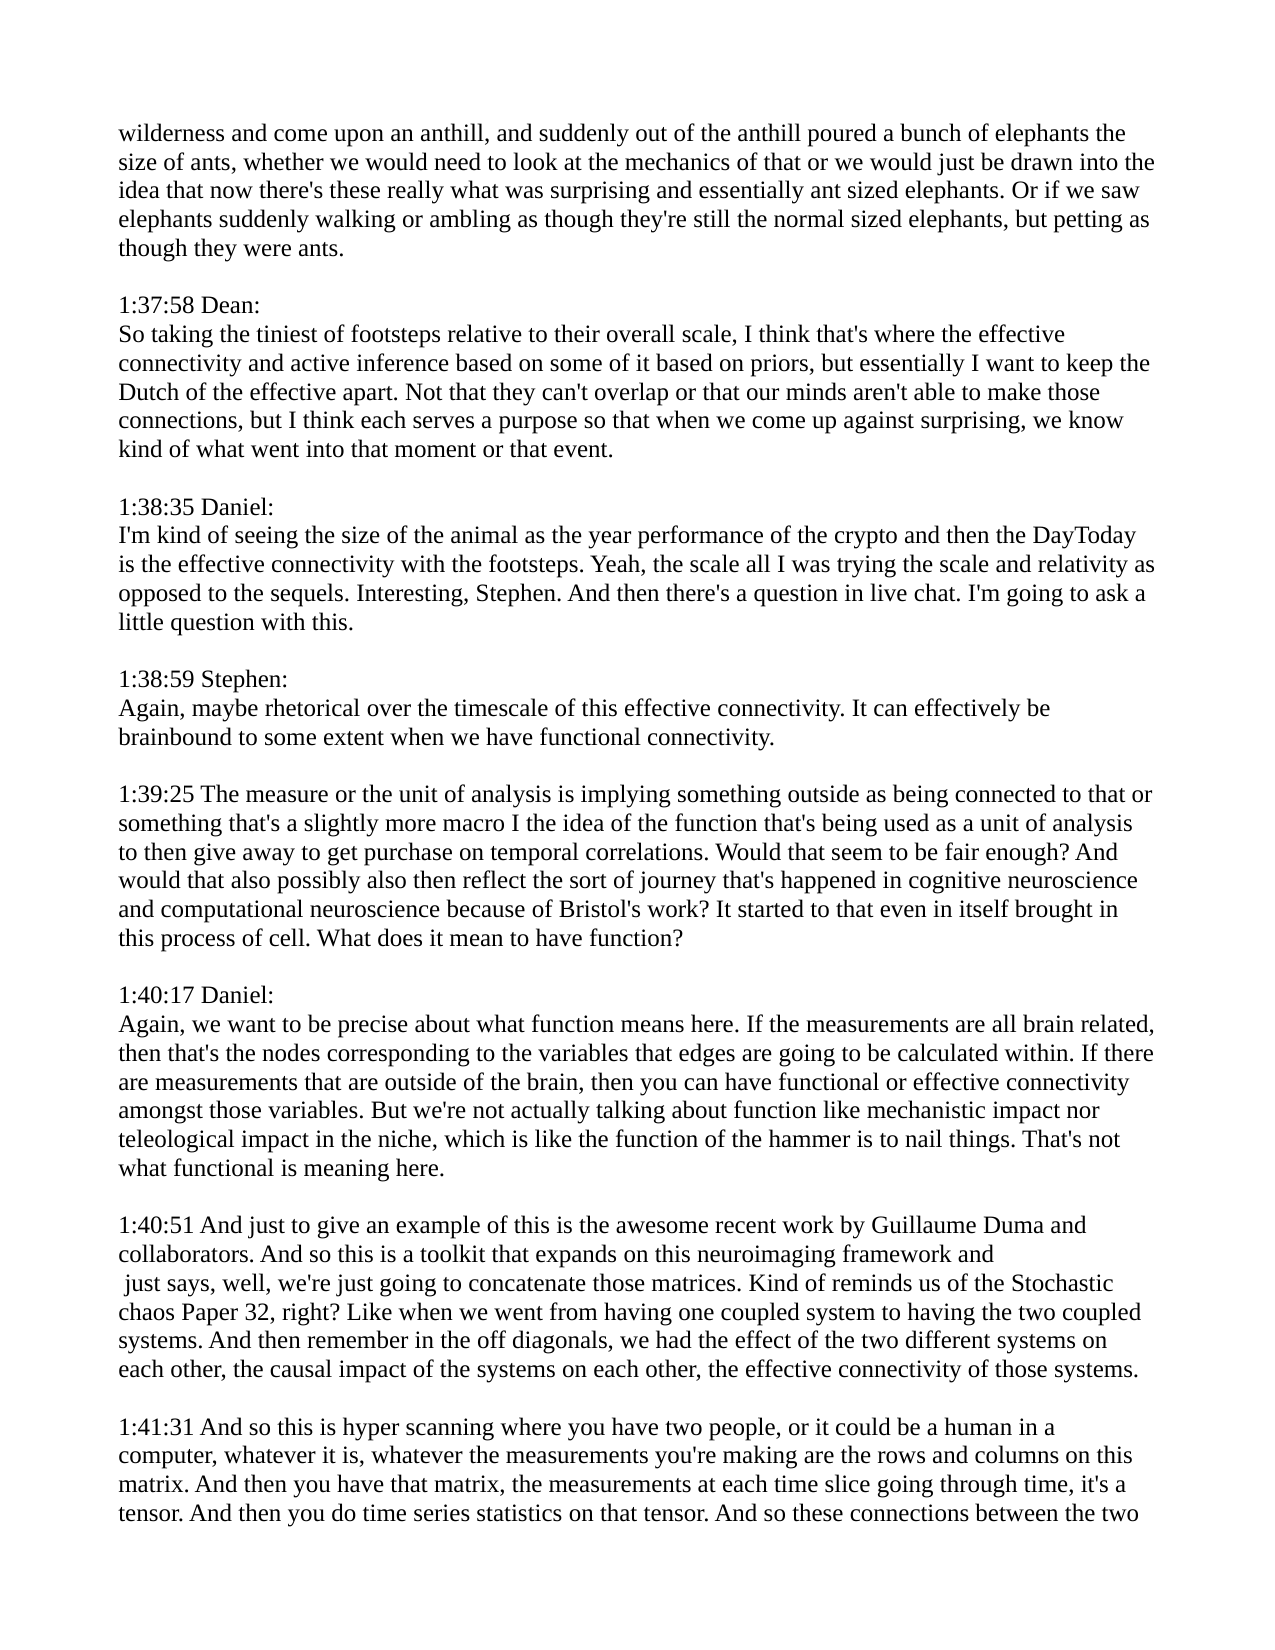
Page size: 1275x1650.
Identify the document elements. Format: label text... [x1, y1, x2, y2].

text just says, well, we're just going to concatenate those matrices. Kind of reminds us of the Stochastic chaos Paper 32, right? Like when we went from having one coupled system to having the two coupled systems. And then remember in the off diagonals, we had the effect of the two different systems on each other, the causal impact of the systems on each other, the effective connectivity of those systems. 1:41:31 And so this is hyper scanning where you have two people, or it could be a human in a computer, whatever it is, whatever the measurements you're making are the rows and columns on this matrix. And then you have that matrix, the measurements at each time slice going through time, it's a tensor. And then you do time series statistics on that tensor. And so these connections between the two [118, 1268, 1157, 1527]
text wilderness and come upon an anthill, and suddenly out of the anthill poured a bunch of elephants the size of ants, whether we would need to look at the mechanics of that or we would just be drawn into the idea that now there's these really what was surprising and essentially ant sized elephants. Or if we saw elephants suddenly walking or ambling as though they're still the normal sized elephants, but petting as though they were ants. 1:37:58 Dean: So taking the tiniest of footsteps relative to their overall scale, I think that's where the effective connectivity and active inference based on some of it based on priors, but essentially I want to keep the Dutch of the effective apart. Not that they can't overlap or that our minds aren't able to make those connections, but I think each serves a purpose so that when we come up against surprising, we know kind of what went into that moment or that event. 1:38:35 Daniel: I'm kind of seeing the size of the animal as the year performance of the crypto and then the DayToday is the effective connectivity with the footsteps. Yeah, the scale all I was trying the scale and relativity as opposed to the sequels. Interesting, Stephen. And then there's a question in live chat. I'm going to ask a little question with this. 1:38:59 Stephen: Again, maybe rhetorical over the timescale of this effective connectivity. It can effectively be brainbound to some extent when we have functional connectivity. 1:39:25 The measure or the unit of analysis is implying something outside as being connected to that or something that's a slightly more macro I the idea of the function that's being used as a unit of analysis to then give away to get purchase on temporal correlations. Would that seem to be fair enough? And would that also possibly also then reflect the sort of journey that's happened in cognitive neuroscience and computational neuroscience because of Bristol's work? It started to that even in itself brought in this process of cell. What does it mean to have function? 1:40:17 Daniel: Again, we want to be precise about what function means here. If the measurements are all brain related, then that's the nodes corresponding to the variables that edges are going to be calculated within. If there are measurements that are outside of the brain, then you can have functional or effective connectivity amongst those variables. But we're not actually talking about function like mechanistic impact nor teleological impact in the niche, which is like the function of the hammer is to nail things. That's not what functional is meaning here. 1:40:51 And just to give an example of this is the awesome recent work by Guillaume Duma and collaborators. And so this is a toolkit that expands on this neuroimaging framework and [118, 118, 1157, 1268]
